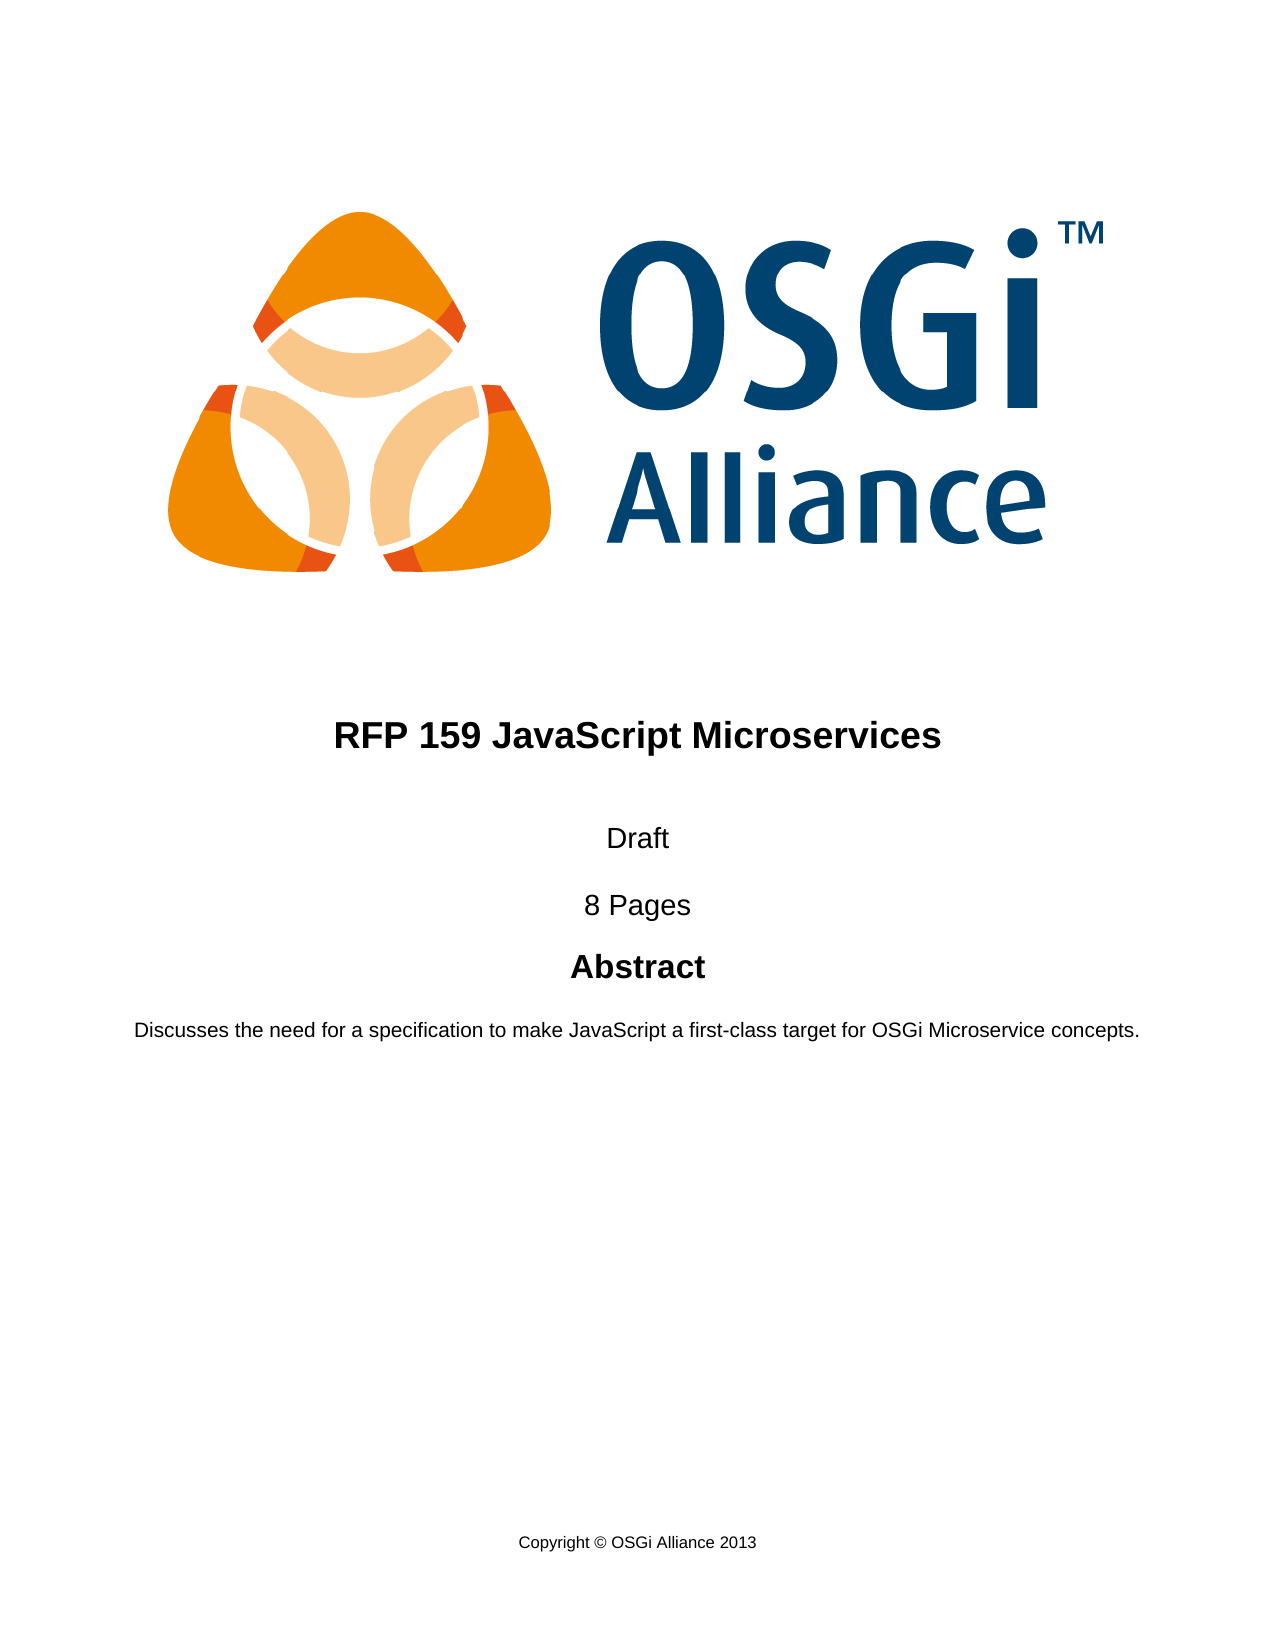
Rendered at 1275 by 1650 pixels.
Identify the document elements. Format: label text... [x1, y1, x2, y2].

text Discusses the need for a specification to make JavaScript a first-class target for OSGi Microservice concepts. [112, 1010, 1162, 1042]
picture [112, 158, 1163, 626]
title RFP 159 JavaScript Microservices [112, 714, 1162, 757]
text Abstract [112, 947, 1162, 985]
title Draft 8 Pages [112, 821, 1162, 922]
